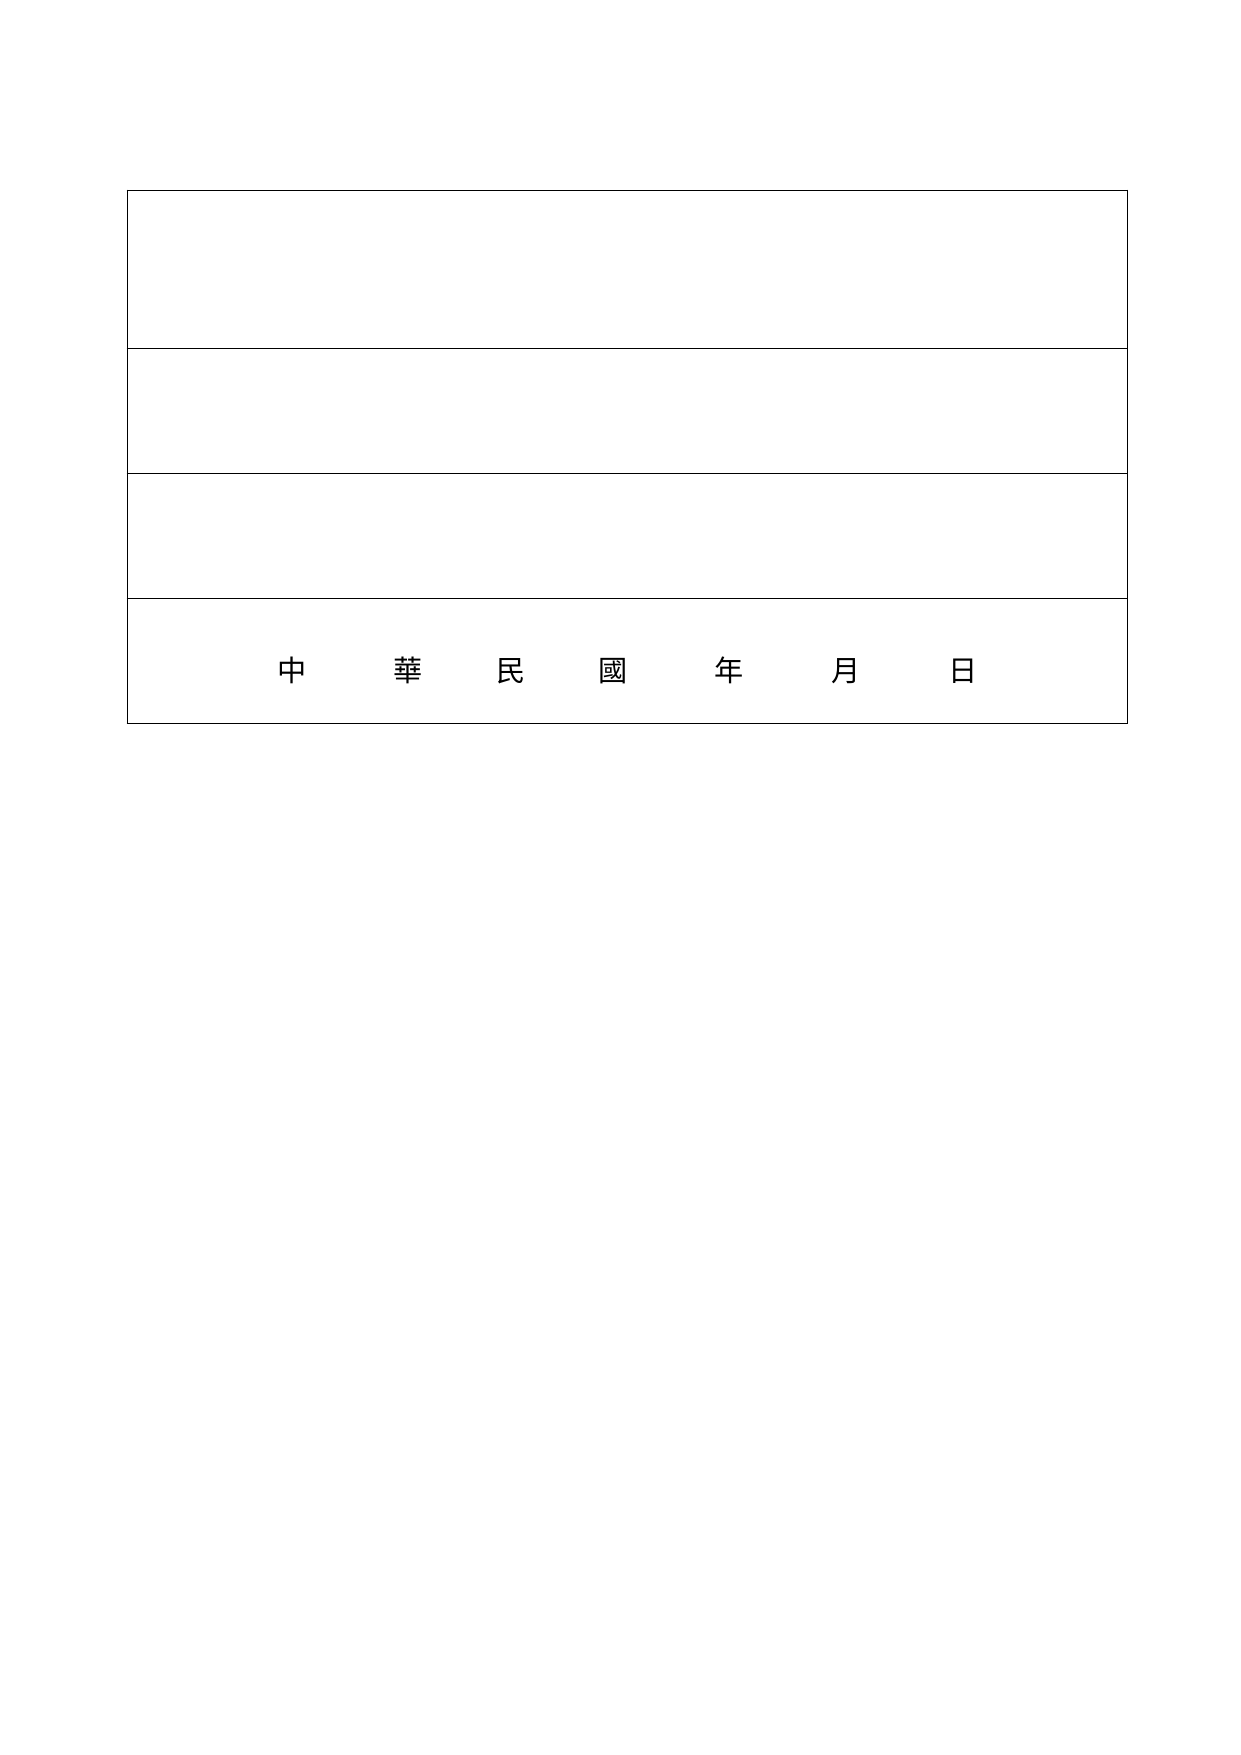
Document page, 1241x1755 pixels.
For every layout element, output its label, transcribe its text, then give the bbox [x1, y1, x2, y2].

table_cell [128, 349, 1127, 473]
table_cell 中 華 民 國 年 月 日 [128, 599, 1127, 723]
table_cell [128, 191, 1127, 348]
table_cell [128, 474, 1127, 598]
